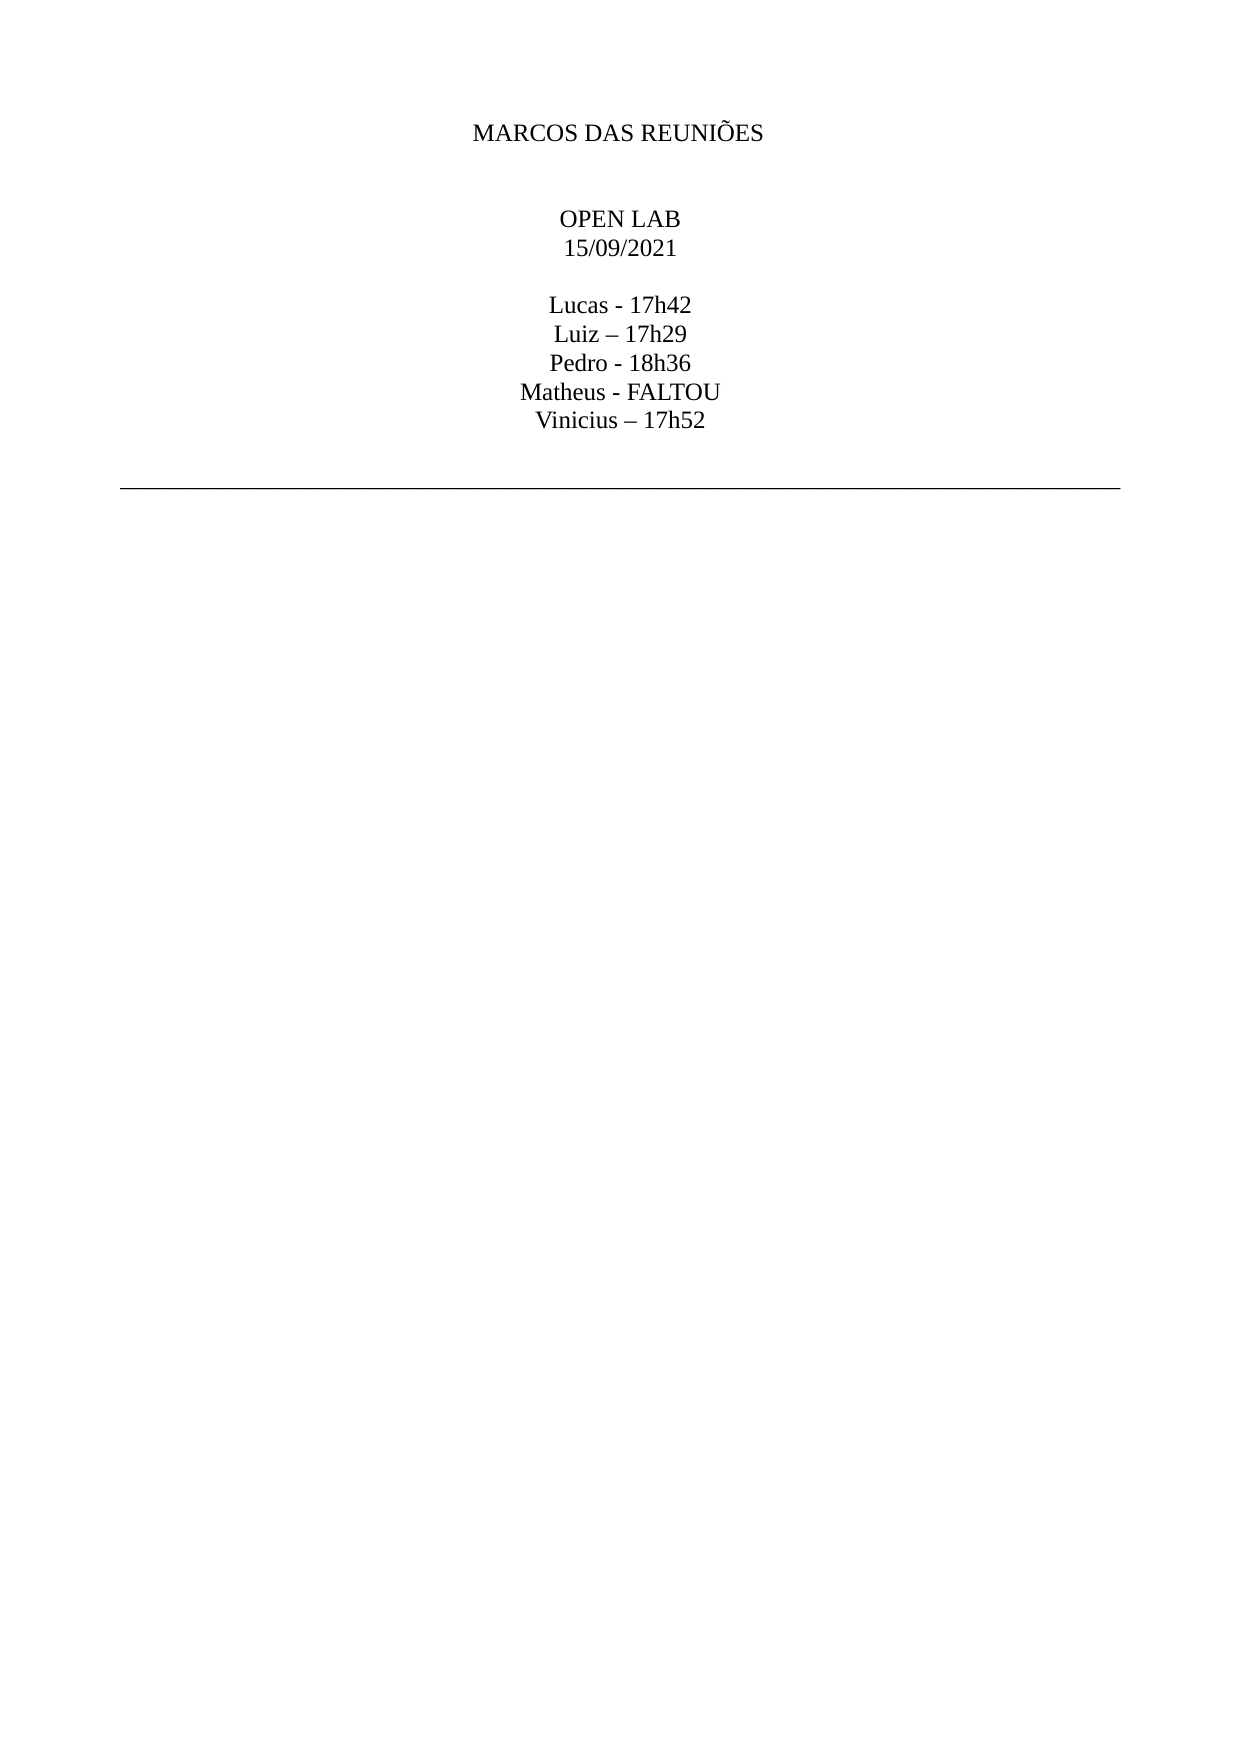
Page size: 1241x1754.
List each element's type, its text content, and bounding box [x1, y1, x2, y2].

text ________________________________________________________________________________ [118, 463, 1122, 492]
text Luiz – 17h29 [118, 319, 1122, 348]
text Pedro - 18h36 [118, 348, 1122, 377]
text Vinicius – 17h52 [118, 406, 1122, 434]
text 15/09/2021 [118, 233, 1122, 262]
text Lucas - 17h42 [118, 291, 1122, 319]
text Matheus - FALTOU [118, 377, 1122, 406]
text OPEN LAB [118, 204, 1122, 233]
text MARCOS DAS REUNIÕES [118, 118, 1122, 147]
